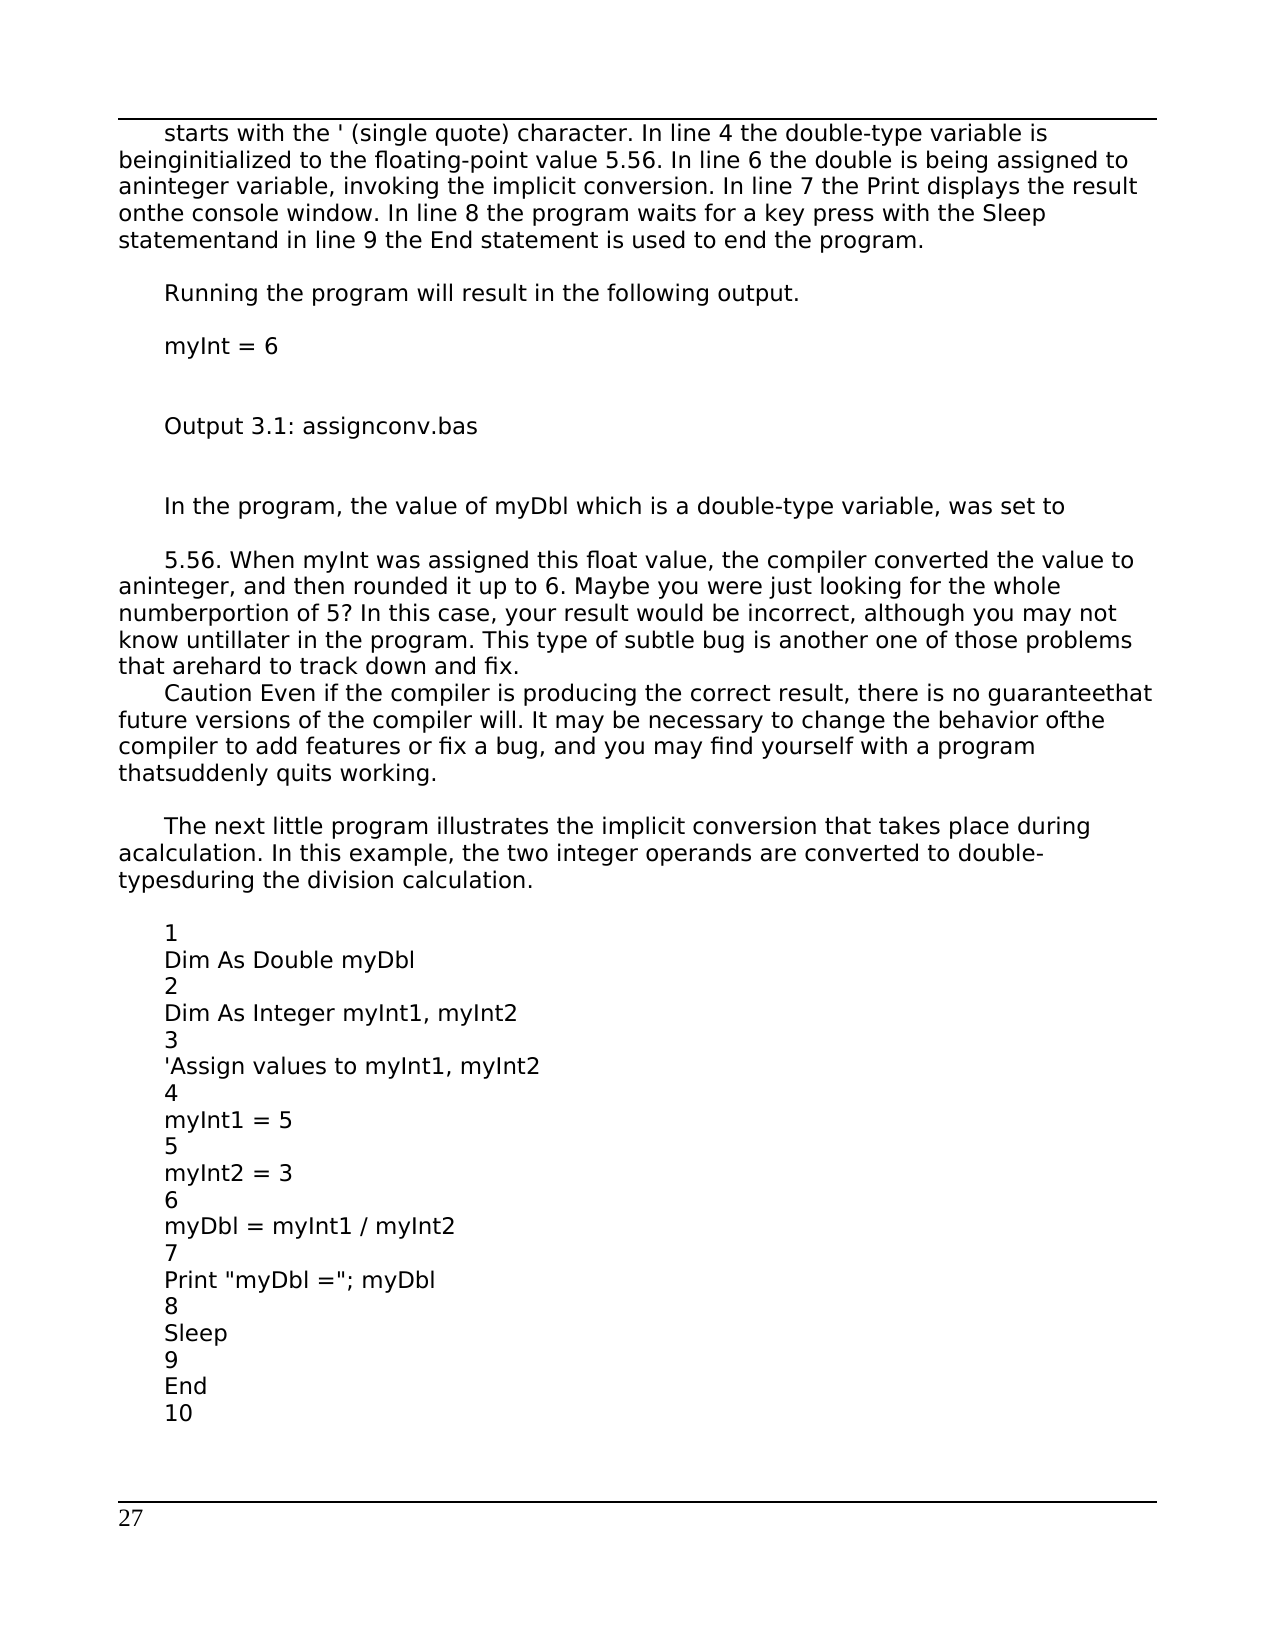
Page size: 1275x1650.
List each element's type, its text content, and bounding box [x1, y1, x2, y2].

text 6 [118, 1187, 1157, 1213]
text starts with the ' (single quote) character. In line 4 the double-type variable is beinginitialized to the floating-point value 5.56. In line 6 the double is being assigned to aninteger variable, invoking the implicit conversion. In line 7 the Print displays the result onthe console window. In line 8 the program waits for a key press with the Sleep statementand in line 9 the End statement is used to end the program. [118, 120, 1157, 253]
text In the program, the value of myDbl which is a double-type variable, was set to [118, 493, 1157, 520]
text Dim As Integer myInt1, myInt2 [118, 1000, 1157, 1027]
text myInt = 6 [118, 333, 1157, 360]
text 7 [118, 1240, 1157, 1267]
text Caution Even if the compiler is producing the correct result, there is no guaranteethat future versions of the compiler will. It may be necessary to change the behavior ofthe compiler to add features or fix a bug, and you may find yourself with a program thatsuddenly quits working. [118, 680, 1157, 787]
text 2 [118, 973, 1157, 1000]
text myDbl = myInt1 / myInt2 [118, 1213, 1157, 1240]
text 8 [118, 1293, 1157, 1320]
text Print "myDbl ="; myDbl [118, 1267, 1157, 1293]
text myInt1 = 5 [118, 1107, 1157, 1133]
text myInt2 = 3 [118, 1160, 1157, 1187]
text 4 [118, 1080, 1157, 1107]
text 9 [118, 1347, 1157, 1373]
text 1 [118, 920, 1157, 947]
text 'Assign values to myInt1, myInt2 [118, 1053, 1157, 1080]
text 10 [118, 1400, 1157, 1427]
text Dim As Double myDbl [118, 947, 1157, 973]
text Output 3.1: assignconv.bas [118, 413, 1157, 440]
text Running the program will result in the following output. [118, 280, 1157, 307]
text 5 [118, 1133, 1157, 1160]
text 3 [118, 1027, 1157, 1053]
text 5.56. When myInt was assigned this float value, the compiler converted the value to aninteger, and then rounded it up to 6. Maybe you were just looking for the whole numberportion of 5? In this case, your result would be incorrect, although you may not know untillater in the program. This type of subtle bug is another one of those problems that arehard to track down and fix. [118, 547, 1157, 680]
text The next little program illustrates the implicit conversion that takes place during acalculation. In this example, the two integer operands are converted to double-typesduring the division calculation. [118, 813, 1157, 893]
text End [118, 1373, 1157, 1400]
text Sleep [118, 1320, 1157, 1347]
